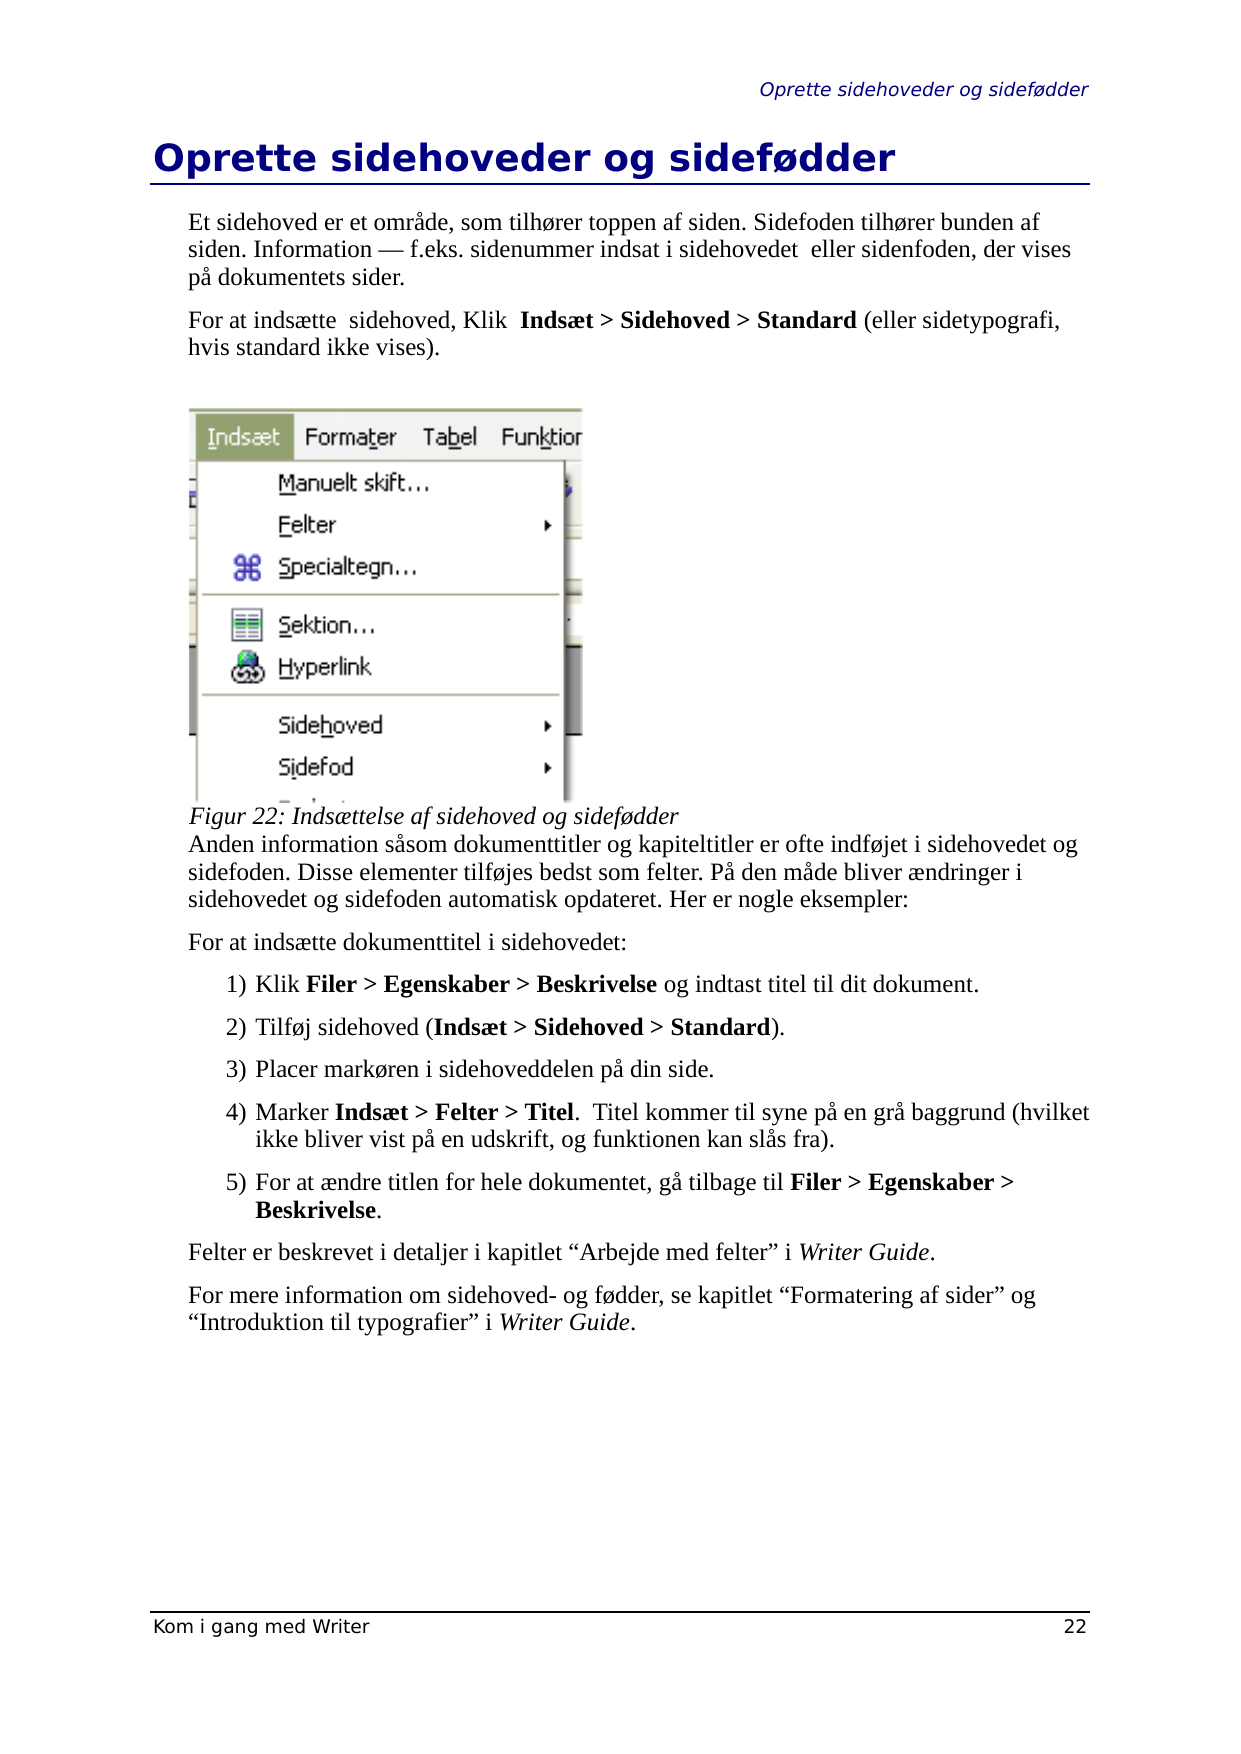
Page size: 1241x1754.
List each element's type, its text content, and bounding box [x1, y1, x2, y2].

list Placer markøren i sidehoveddelen på din side. [226, 1055, 1090, 1083]
text For at indsætte dokumenttitel i sidehovedet: [188, 928, 1090, 956]
list Tilføj sidehoved (Indsæt > Sidehoved > Standard). [226, 1013, 1090, 1041]
subtitle Oprette sidehoveder og sidefødder [150, 134, 1090, 183]
list For at ændre titlen for hele dokumentet, gå tilbage til Filer > Egenskaber > Beskrivelse. [226, 1168, 1090, 1223]
text Anden information såsom dokumenttitler og kapiteltitler er ofte indføjet i sidehovedet og sidefoden. Disse elementer tilføjes bedst som felter. På den måde bliver ændringer i sidehovedet og sidefoden automatisk opdateret. Her er nogle eksempler: [188, 426, 1090, 913]
text Figur 22: Indsættelse af sidehoved og sidefødder [189, 408, 716, 830]
list Klik Filer > Egenskaber > Beskrivelse og indtast titel til dit dokument. [226, 970, 1090, 998]
text For at indsætte sidehoved, Klik Indsæt > Sidehoved > Standard (eller sidetypografi, hvis standard ikke vises). [188, 306, 1090, 361]
text For mere information om sidehoved- og fødder, se kapitlet “Formatering af sider” og “Introduktion til typografier” i Writer Guide. [188, 1281, 1090, 1336]
picture [188, 408, 583, 803]
text Felter er beskrevet i detaljer i kapitlet “Arbejde med felter” i Writer Guide. [188, 1238, 1090, 1266]
text Et sidehoved er et område, som tilhører toppen af siden. Sidefoden tilhører bunden af siden. Information — f.eks. sidenummer indsat i sidehovedet eller sidenfoden, der vises på dokumentets sider. [188, 208, 1090, 291]
list Marker Indsæt > Felter > Titel. Titel kommer til syne på en grå baggrund (hvilket ikke bliver vist på en udskrift, og funktionen kan slås fra). [226, 1098, 1090, 1153]
